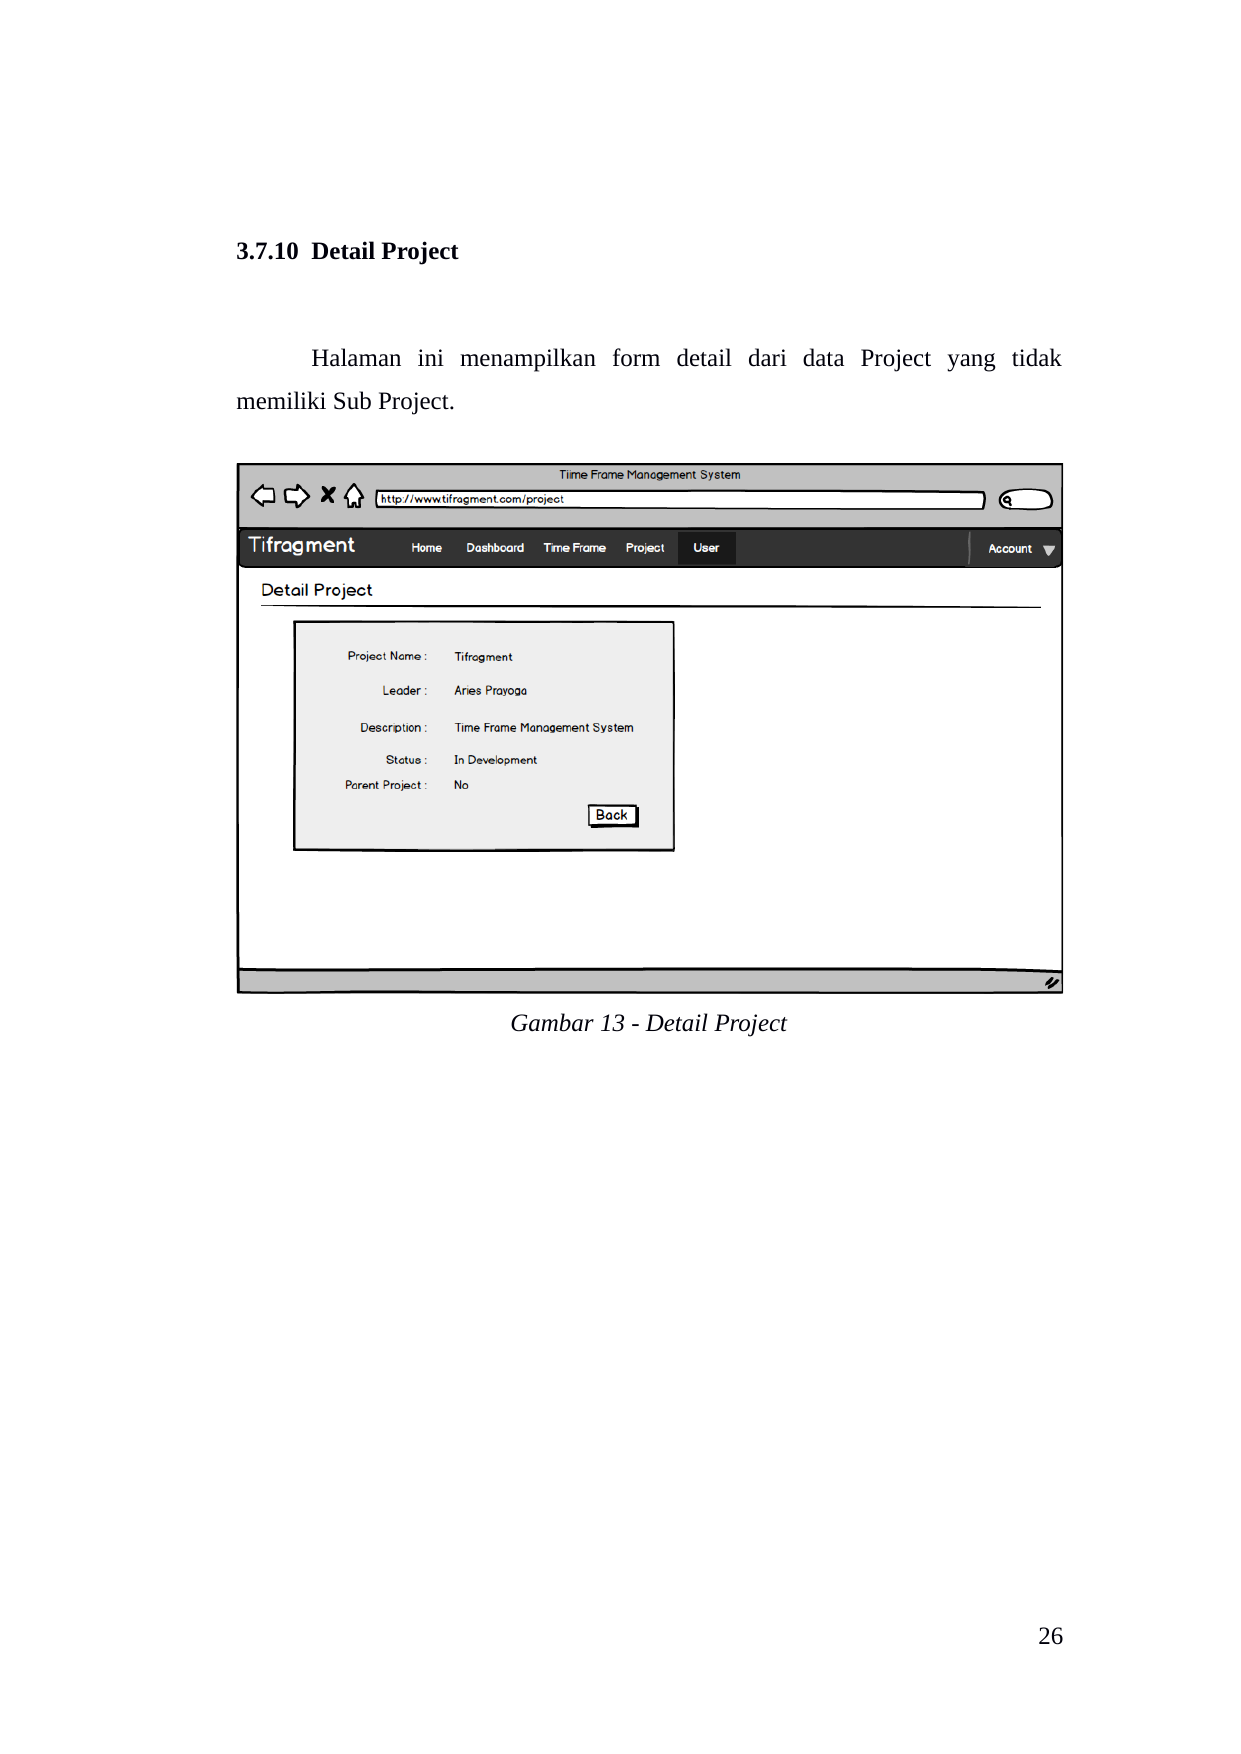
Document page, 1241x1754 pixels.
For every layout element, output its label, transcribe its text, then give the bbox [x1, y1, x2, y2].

subtitle 3.7.10 Detail Project [236, 236, 1063, 265]
text Gambar 13 - Detail Project [236, 994, 1063, 1037]
picture [236, 463, 1064, 994]
text Halaman ini menampilkan form detail dari data Project yang tidak memiliki Sub Project. [236, 343, 1063, 415]
